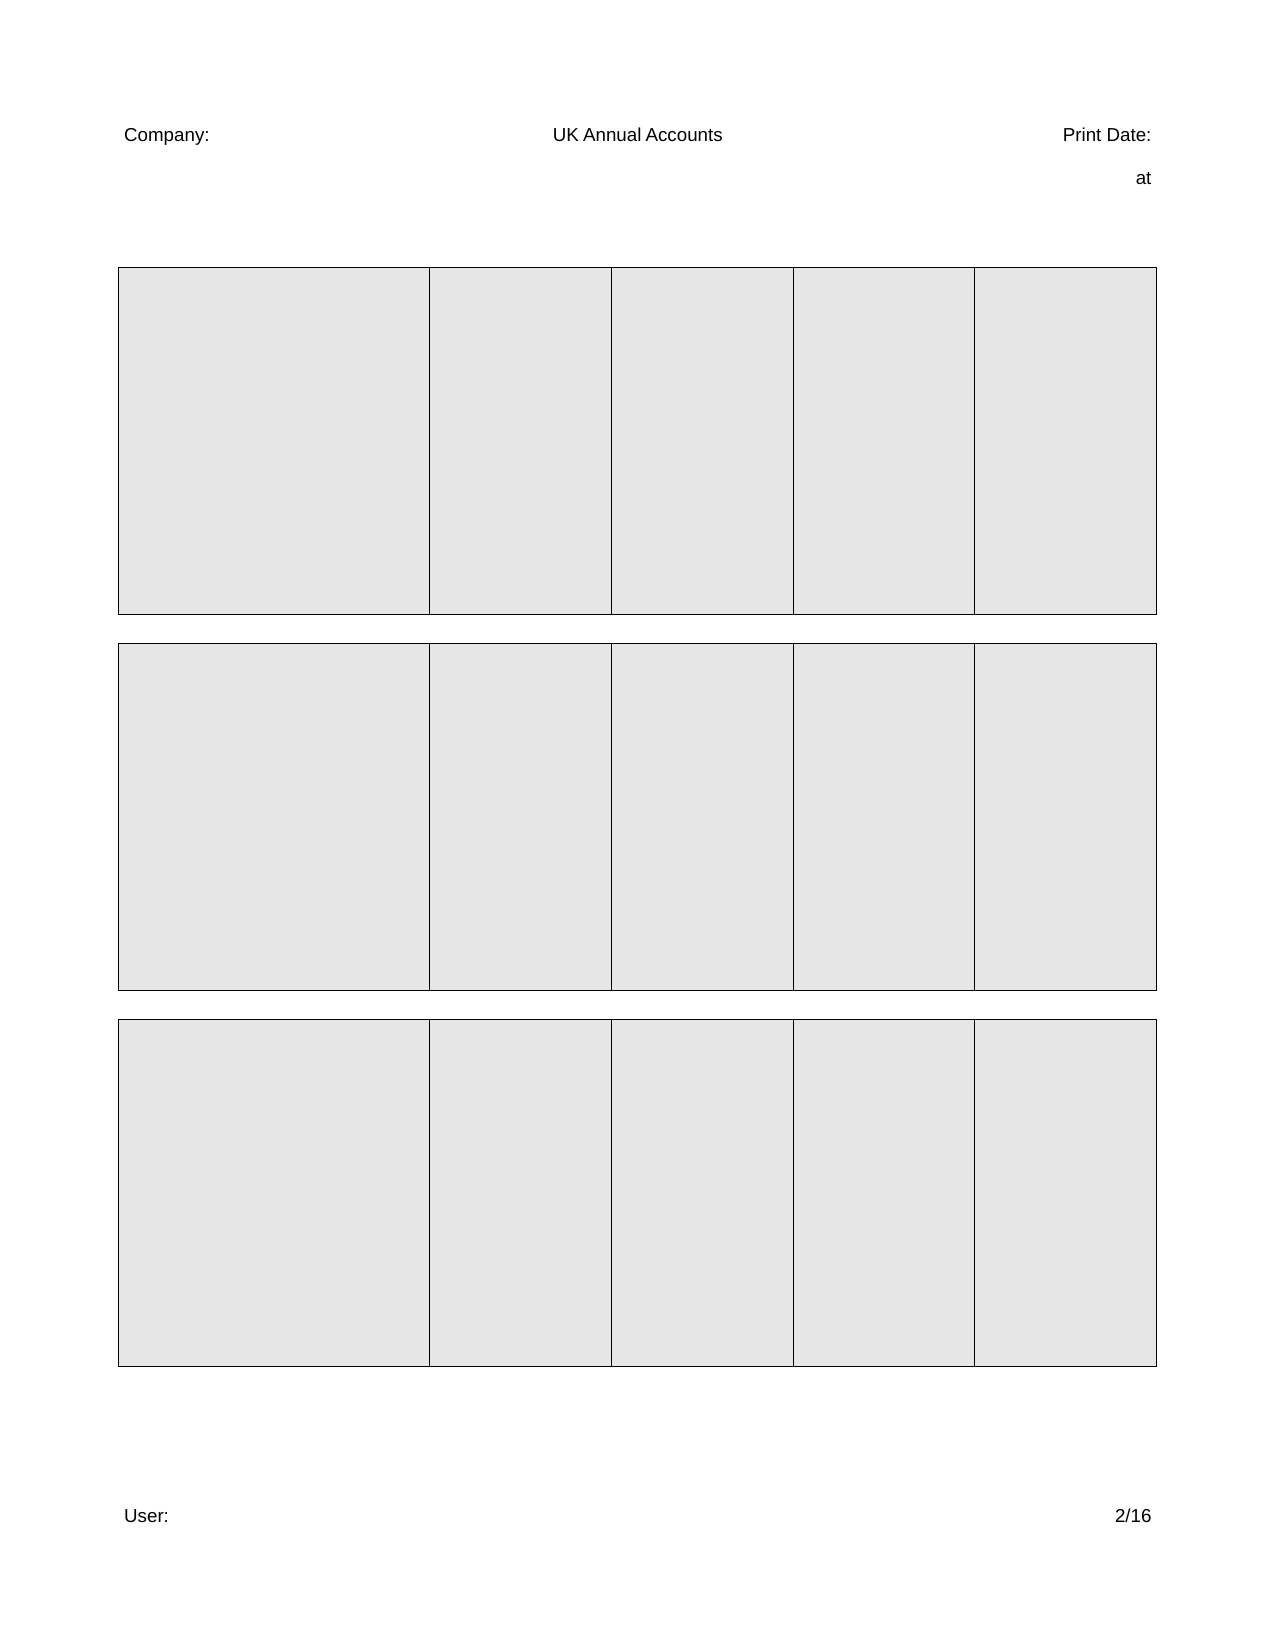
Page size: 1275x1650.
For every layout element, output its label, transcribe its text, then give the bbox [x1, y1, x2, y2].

table_header <format_currency(sum(C000_accounts, 'debit'), user.language, company.currency)> [612, 268, 793, 614]
table_header <format_currency(sum(E000_accounts, 'credit'), user.language, company.currency)> [794, 1020, 974, 1366]
table_header <D000_name> [119, 644, 429, 990]
table_header <format_currency(sum(D000_accounts, 'credit'), user.language, company.currency)> [794, 644, 974, 990]
table_header <format_currency(sum(D000_accounts, 'start_balance'), user.language, company.currency)> [430, 644, 611, 990]
table_header <format_currency(sum(C000_accounts, 'end_balance'), user.language, company.currency)> [975, 268, 1156, 614]
table_header <E000_name> [119, 1020, 429, 1366]
table_header <format_currency(sum(D000_accounts, 'end_balance'), user.language, company.currency)> [975, 644, 1156, 990]
table_header <format_currency(sum(D000_accounts, 'debit'), user.language, company.currency)> [612, 644, 793, 990]
table_header <format_currency(sum(E000_accounts, 'debit'), user.language, company.currency)> [612, 1020, 793, 1366]
table_header <format_currency(sum(E000_accounts, 'end_balance'), user.language, company.currency)> [975, 1020, 1156, 1366]
table_header <format_currency(sum(C000_accounts, 'credit'), user.language, company.currency)> [794, 268, 974, 614]
table_header <format_currency(sum(C000_accounts, 'start_balance'), user.language, company.currency)> [430, 268, 611, 614]
table_header <C000_name> [119, 268, 429, 614]
table_header <format_currency(sum(E000_accounts, 'start_balance'), user.language, company.currency)> [430, 1020, 611, 1366]
